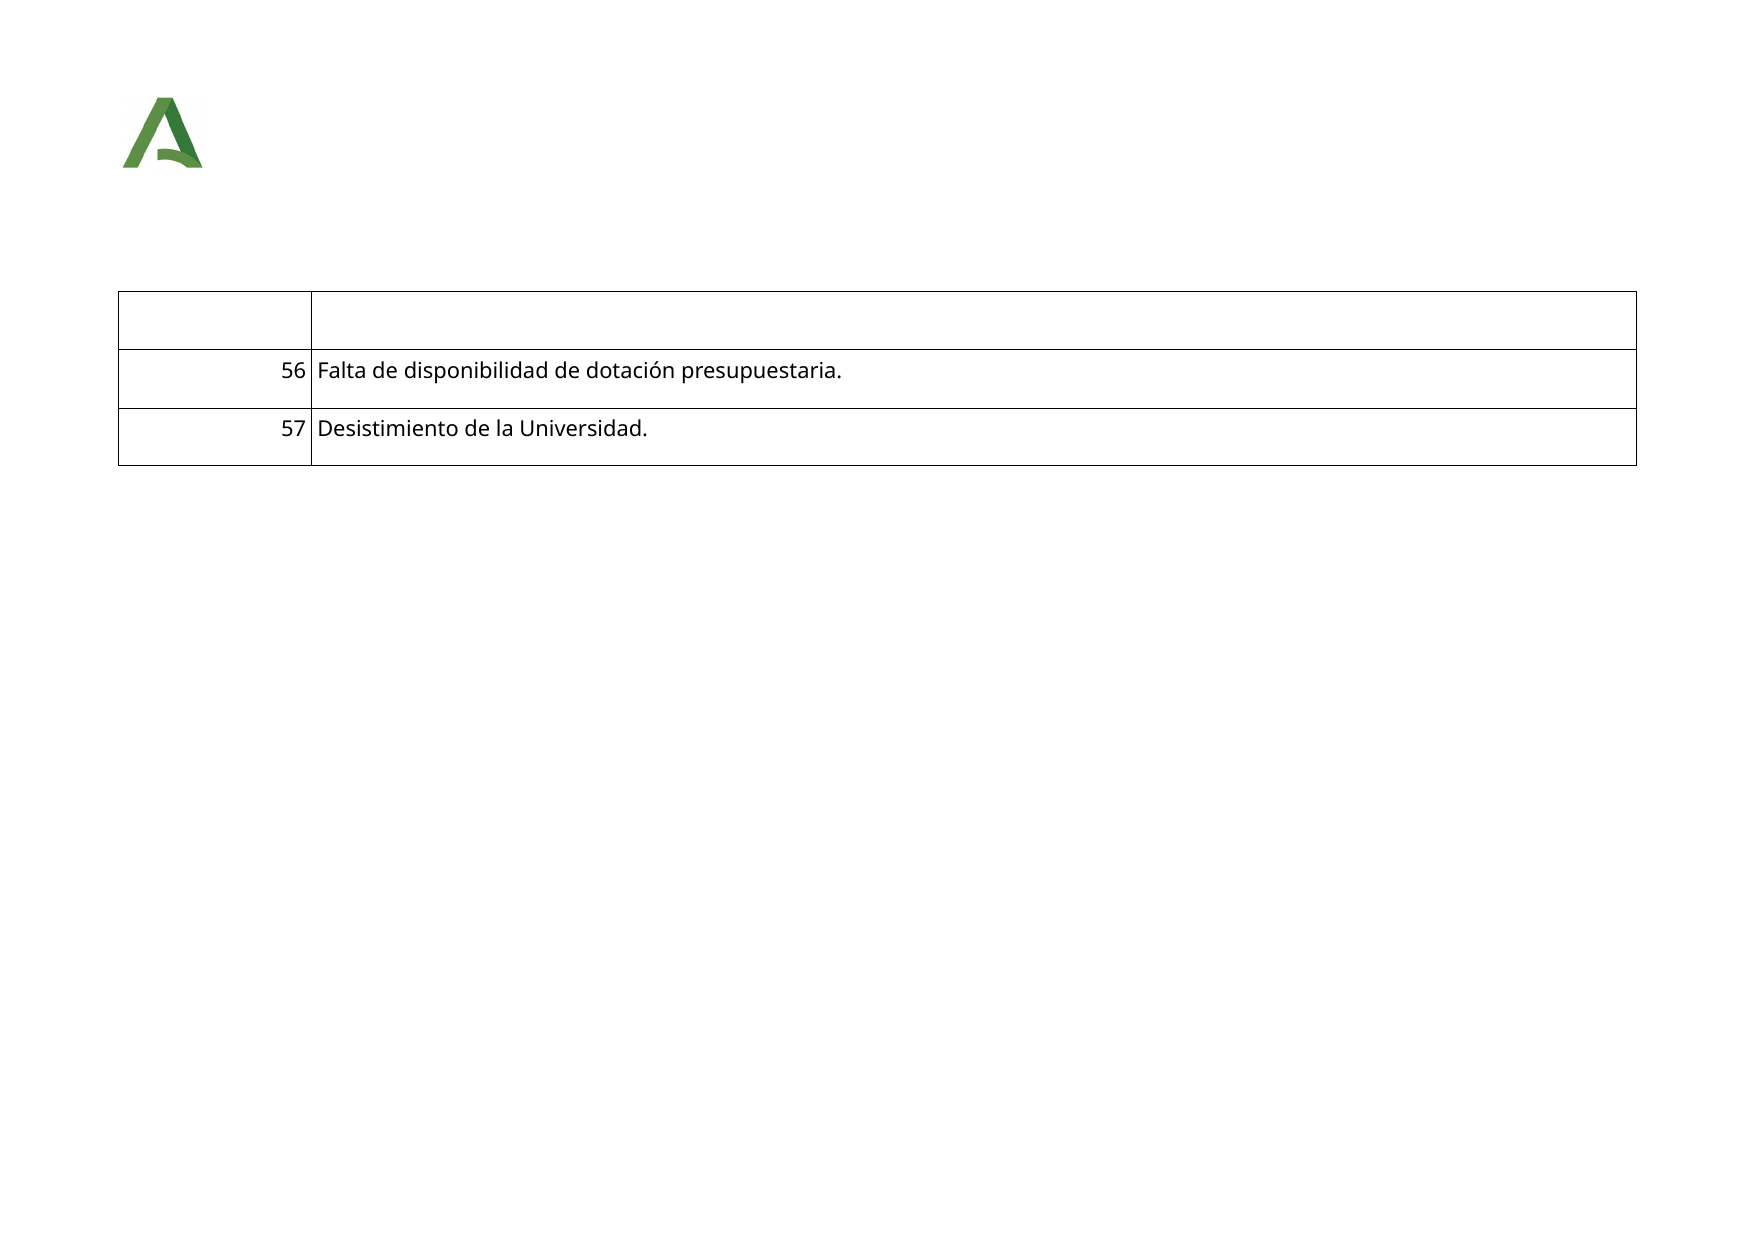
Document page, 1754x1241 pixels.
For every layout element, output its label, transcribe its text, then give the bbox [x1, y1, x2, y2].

table_cell 56 [119, 350, 311, 407]
table_cell [312, 292, 1636, 349]
table_cell Falta de disponibilidad de dotación presupuestaria. [312, 350, 1636, 407]
table_cell [119, 292, 311, 349]
picture [118, 93, 207, 172]
table_cell Desistimiento de la Universidad. [312, 409, 1636, 465]
table_cell 57 [119, 409, 311, 465]
